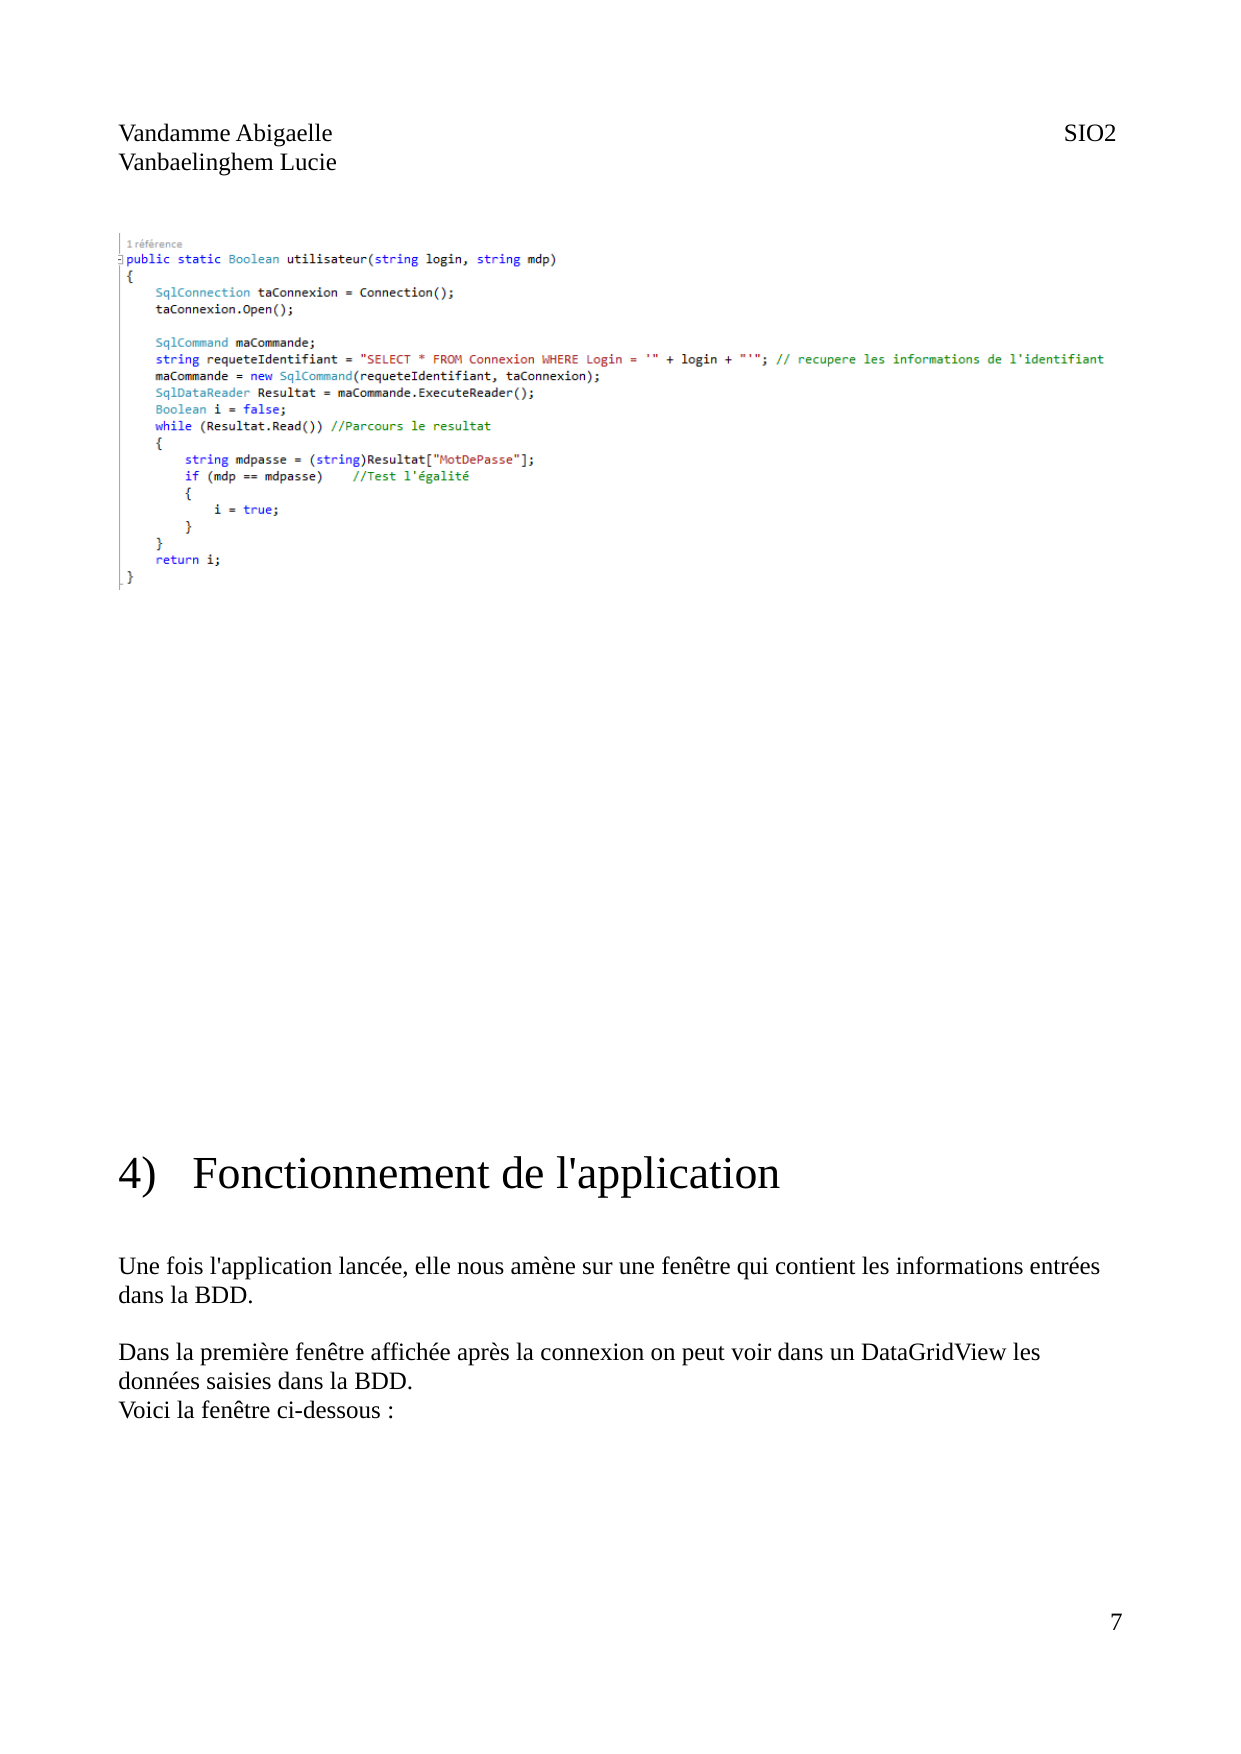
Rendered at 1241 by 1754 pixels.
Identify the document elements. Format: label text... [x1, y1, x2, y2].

text Dans la première fenêtre affichée après la connexion on peut voir dans un DataGridView les données saisies dans la BDD. [118, 1337, 1122, 1395]
text Une fois l'application lancée, elle nous amène sur une fenêtre qui contient les informations entrées dans la BDD. [118, 1251, 1122, 1309]
text Voici la fenêtre ci-dessous : [118, 1395, 1122, 1424]
picture [118, 233, 1123, 590]
text 4) Fonctionnement de l'application [118, 1146, 1122, 1198]
